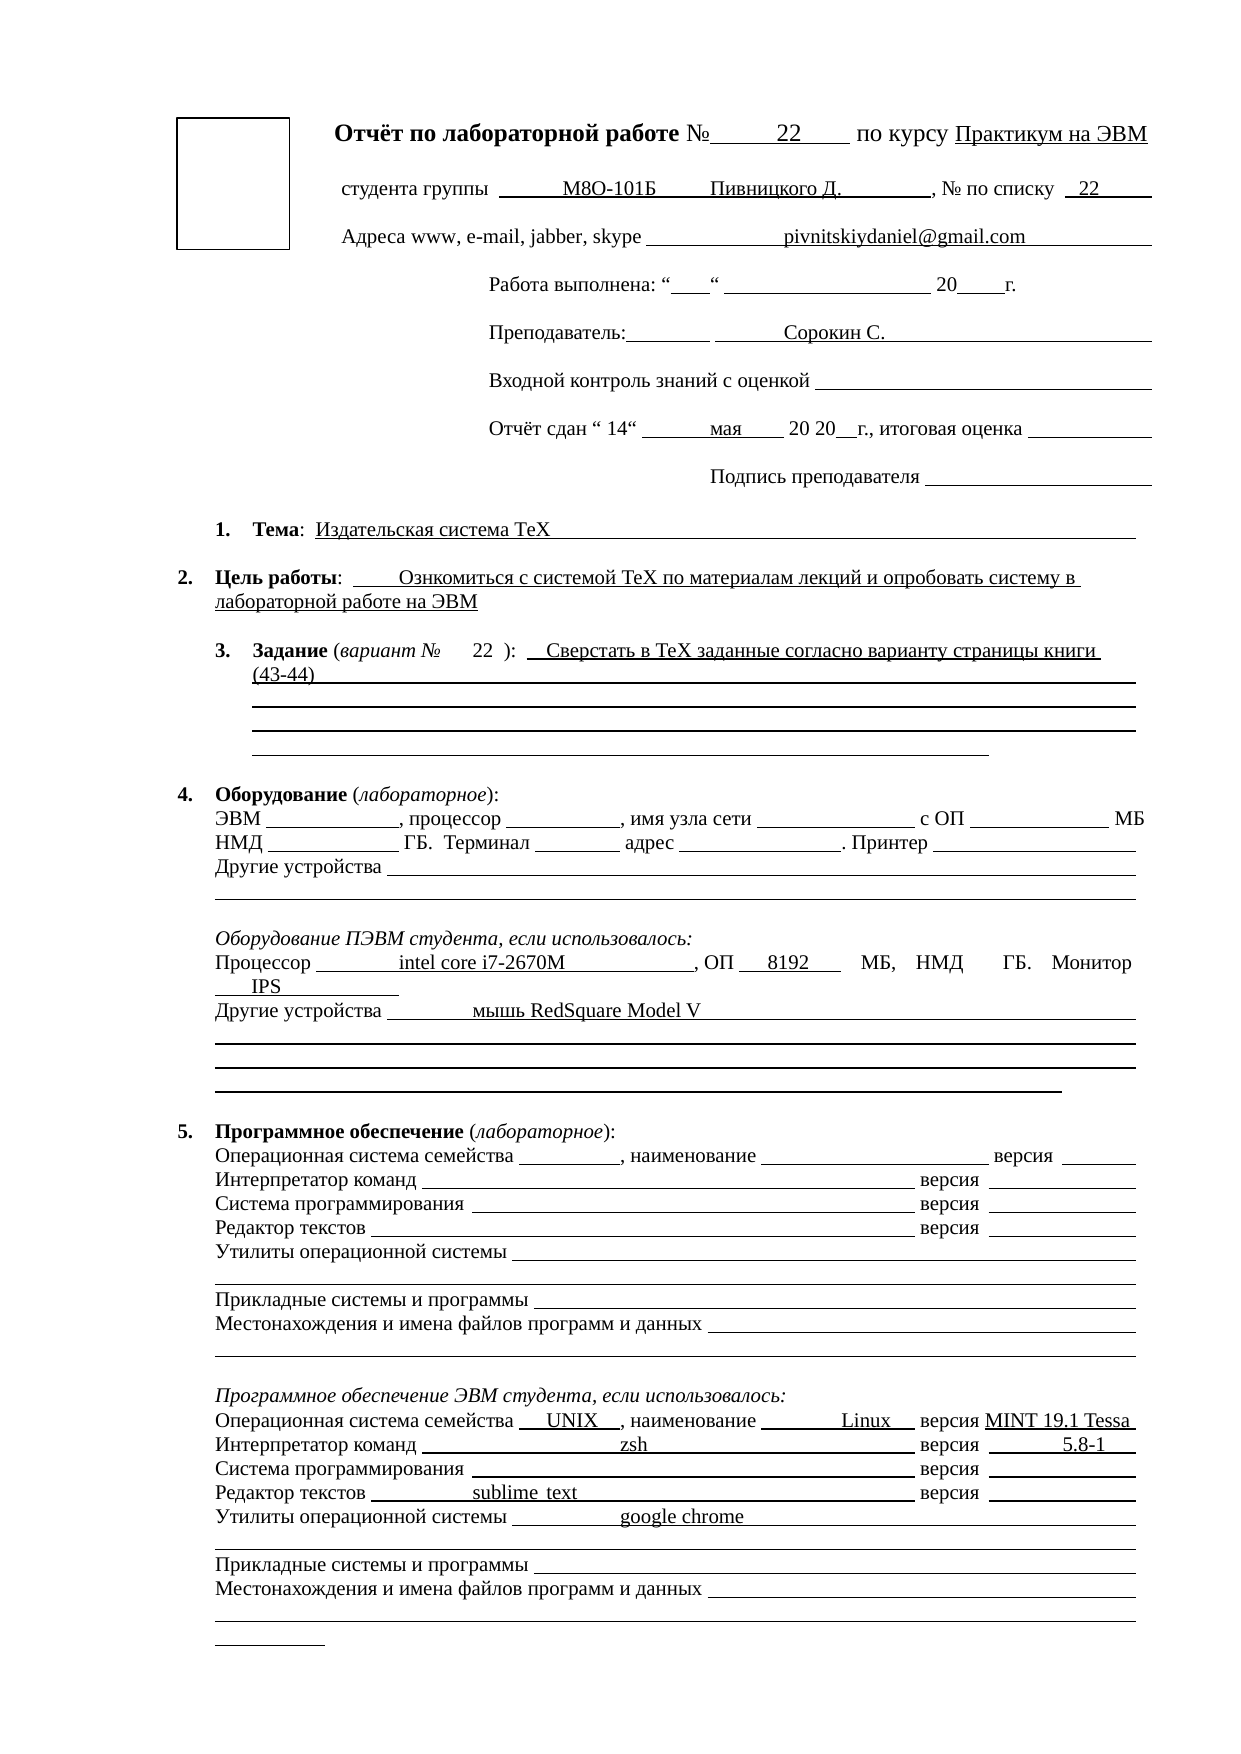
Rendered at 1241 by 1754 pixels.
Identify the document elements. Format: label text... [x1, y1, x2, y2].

text Редактор текстов версия [215, 1215, 1152, 1239]
text Местонахождения и имена файлов программ и данных [215, 1311, 1152, 1359]
text Оборудование ПЭВМ студента, если использовалось: [215, 926, 1152, 950]
text Операционная система семейства , наименование версия [215, 1143, 1152, 1167]
text Утилиты операционной системы [215, 1239, 1152, 1287]
list Программное обеспечение (лабораторное): [177, 1119, 1152, 1143]
text Прикладные системы и программы [215, 1552, 1152, 1576]
list Цель работы: Ознкомиться с системой ТеХ по материалам лекций и опробовать систему в лабораторной работе на ЭВМ [177, 565, 1152, 613]
text ЭВМ , процессор , имя узла сети с ОП МБ [215, 806, 1152, 830]
text НМД ГБ. Терминал адрес . Принтер [215, 830, 1152, 854]
list (43-44) [215, 662, 1152, 758]
text Другие устройства [215, 854, 1152, 902]
table_header [166, 118, 334, 488]
text Местонахождения и имена файлов программ и данных [215, 1576, 1152, 1648]
text Редактор текстов sublime text версия [215, 1480, 1152, 1504]
text Утилиты операционной системы google chrome [215, 1504, 1152, 1552]
text Программное обеспечение ЭВМ студента, если использовалось: [215, 1383, 1152, 1407]
text Интерпретатор команд версия [215, 1167, 1152, 1191]
text Интерпретатор команд zsh версия 5.8-1 [215, 1432, 1152, 1456]
text Операционная система семейства UNIX , наименование Linux версия MINT 19.1 Tessa [215, 1407, 1152, 1432]
list Задание (вариант № 22 ): Сверстать в ТеХ заданные согласно варианту страницы книги [215, 637, 1152, 662]
text Другие устройства мышь RedSquare Model V [215, 998, 1152, 1095]
text Система программирования версия [215, 1191, 1152, 1215]
text Прикладные системы и программы [215, 1287, 1152, 1311]
list Тема: Издательская система ТеХ [215, 517, 1152, 541]
table_header Отчёт по лабораторной работе № 22 по курсу Практикум на ЭВМ студента группы М8О-101Б Пивницкого Д. , № по списку 22 Адреса www, e-mail, jabber, skype pivnitskiydaniel@gmail.com Работа выполнена: “ “ 20 г. Преподаватель: Сорокин С. Входной контроль знаний с оценкой Отчёт сдан “ 14“ мая 20 20 г., итоговая оценка Подпись преподавателя [334, 118, 1152, 488]
list Оборудование (лабораторное): [177, 782, 1152, 806]
text Процессор intel core i7-2670M , ОП 8192 МБ, НМД ГБ. Монитор IPS [215, 950, 1152, 998]
text Система программирования версия [215, 1456, 1152, 1480]
